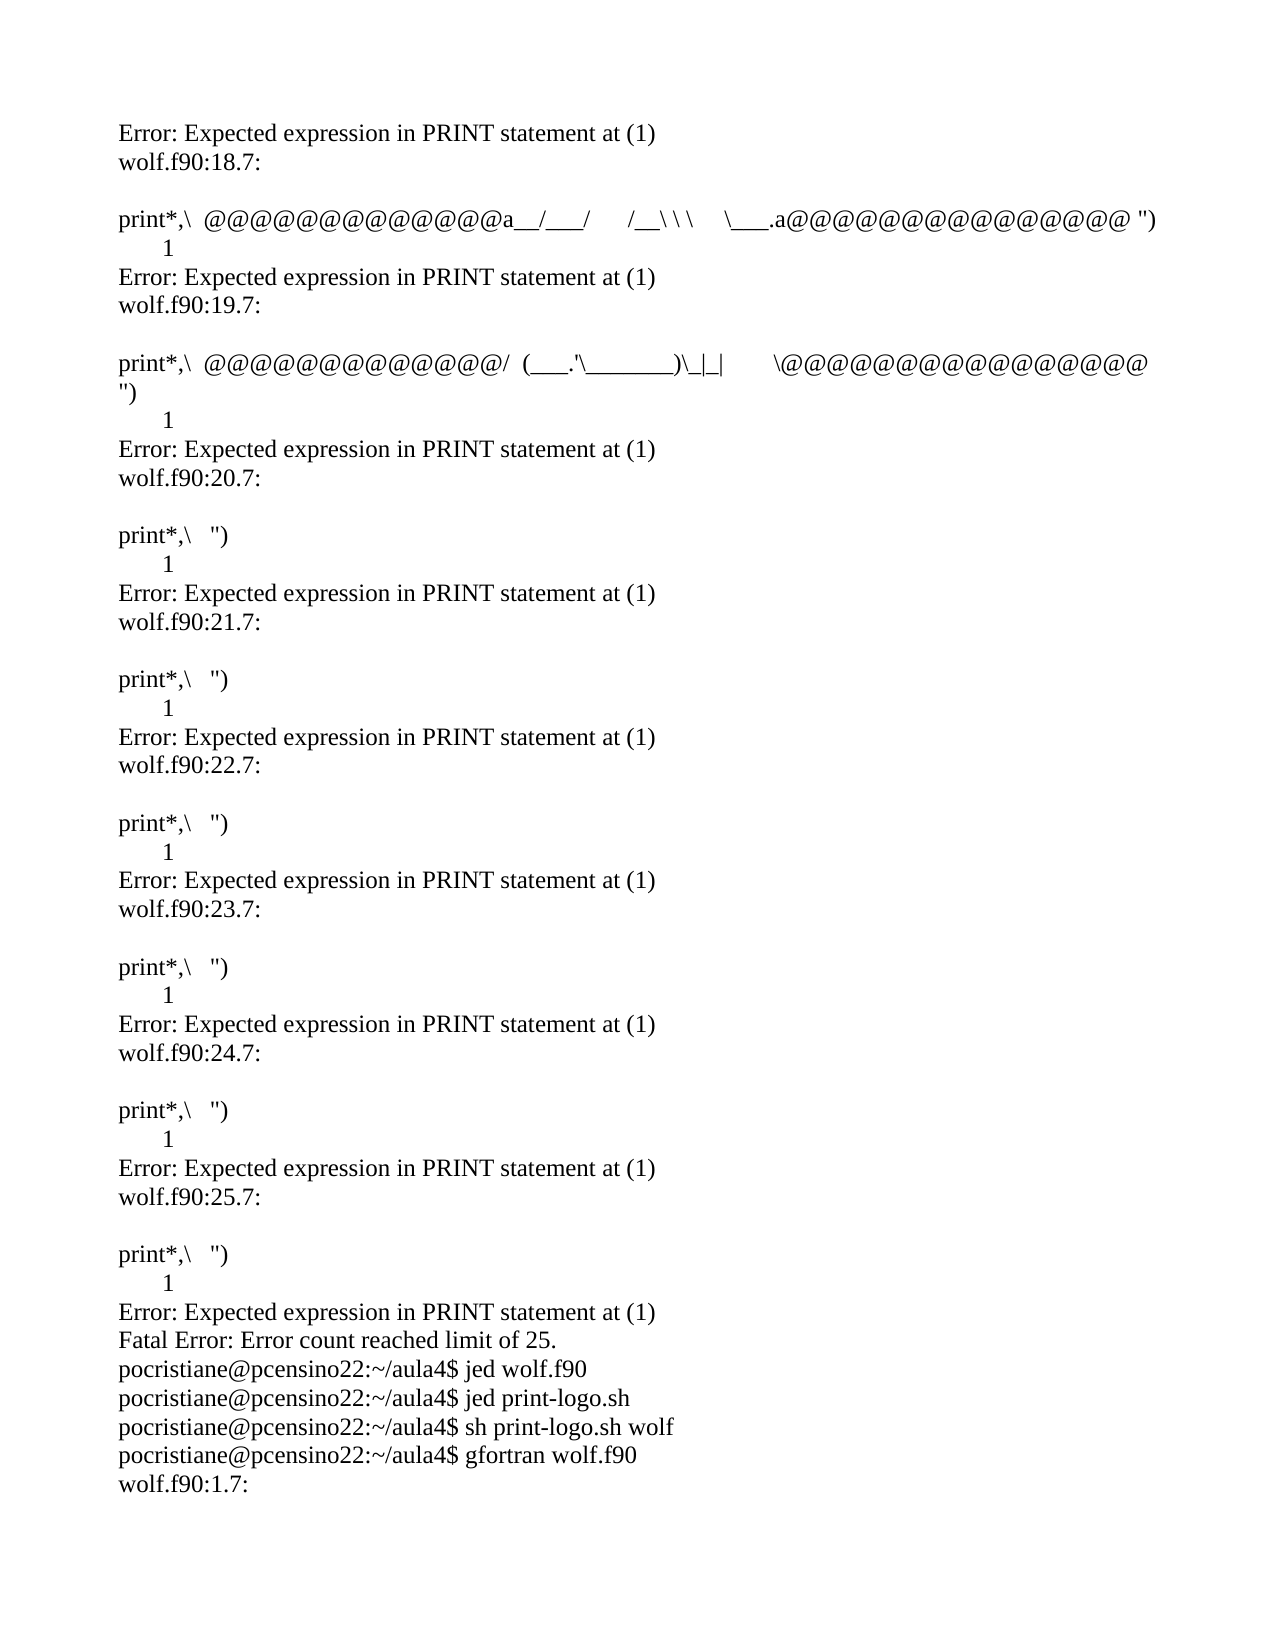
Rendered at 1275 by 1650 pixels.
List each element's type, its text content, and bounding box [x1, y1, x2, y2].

text wolf.f90:25.7: [118, 1182, 1157, 1211]
text wolf.f90:21.7: [118, 607, 1157, 636]
text Error: Expected expression in PRINT statement at (1) [118, 1009, 1157, 1038]
text pocristiane@pcensino22:~/aula4$ sh print-logo.sh wolf [118, 1412, 1157, 1441]
text wolf.f90:20.7: [118, 463, 1157, 492]
text 1 [118, 549, 1157, 578]
text print*,\ ") [118, 521, 1157, 549]
text print*,\ @@@@@@@@@@@@@a__/___/ /__\ \ \ \___.a@@@@@@@@@@@@@@@ ") [118, 204, 1157, 233]
text wolf.f90:1.7: [118, 1469, 1157, 1498]
text 1 [118, 981, 1157, 1009]
text 1 [118, 693, 1157, 722]
text 1 [118, 233, 1157, 262]
text 1 [118, 406, 1157, 434]
text print*,\ ") [118, 1096, 1157, 1124]
text 1 [118, 1124, 1157, 1153]
text wolf.f90:18.7: [118, 147, 1157, 176]
text wolf.f90:19.7: [118, 291, 1157, 319]
text Error: Expected expression in PRINT statement at (1) [118, 262, 1157, 291]
text Error: Expected expression in PRINT statement at (1) [118, 118, 1157, 147]
text wolf.f90:23.7: [118, 894, 1157, 923]
text Error: Expected expression in PRINT statement at (1) [118, 866, 1157, 894]
text pocristiane@pcensino22:~/aula4$ jed wolf.f90 [118, 1354, 1157, 1383]
text Error: Expected expression in PRINT statement at (1) [118, 722, 1157, 751]
text 1 [118, 1268, 1157, 1297]
text 1 [118, 837, 1157, 866]
text print*,\ ") [118, 664, 1157, 693]
text Fatal Error: Error count reached limit of 25. [118, 1326, 1157, 1354]
text wolf.f90:22.7: [118, 751, 1157, 779]
text print*,\ ") [118, 1239, 1157, 1268]
text Error: Expected expression in PRINT statement at (1) [118, 1153, 1157, 1182]
text Error: Expected expression in PRINT statement at (1) [118, 578, 1157, 607]
text pocristiane@pcensino22:~/aula4$ jed print-logo.sh [118, 1383, 1157, 1412]
text pocristiane@pcensino22:~/aula4$ gfortran wolf.f90 [118, 1441, 1157, 1469]
text Error: Expected expression in PRINT statement at (1) [118, 434, 1157, 463]
text Error: Expected expression in PRINT statement at (1) [118, 1297, 1157, 1326]
text print*,\ @@@@@@@@@@@@@/ (___.'\_______)\_|_| \@@@@@@@@@@@@@@@@ ") [118, 348, 1157, 406]
text print*,\ ") [118, 952, 1157, 981]
text wolf.f90:24.7: [118, 1038, 1157, 1067]
text print*,\ ") [118, 808, 1157, 837]
